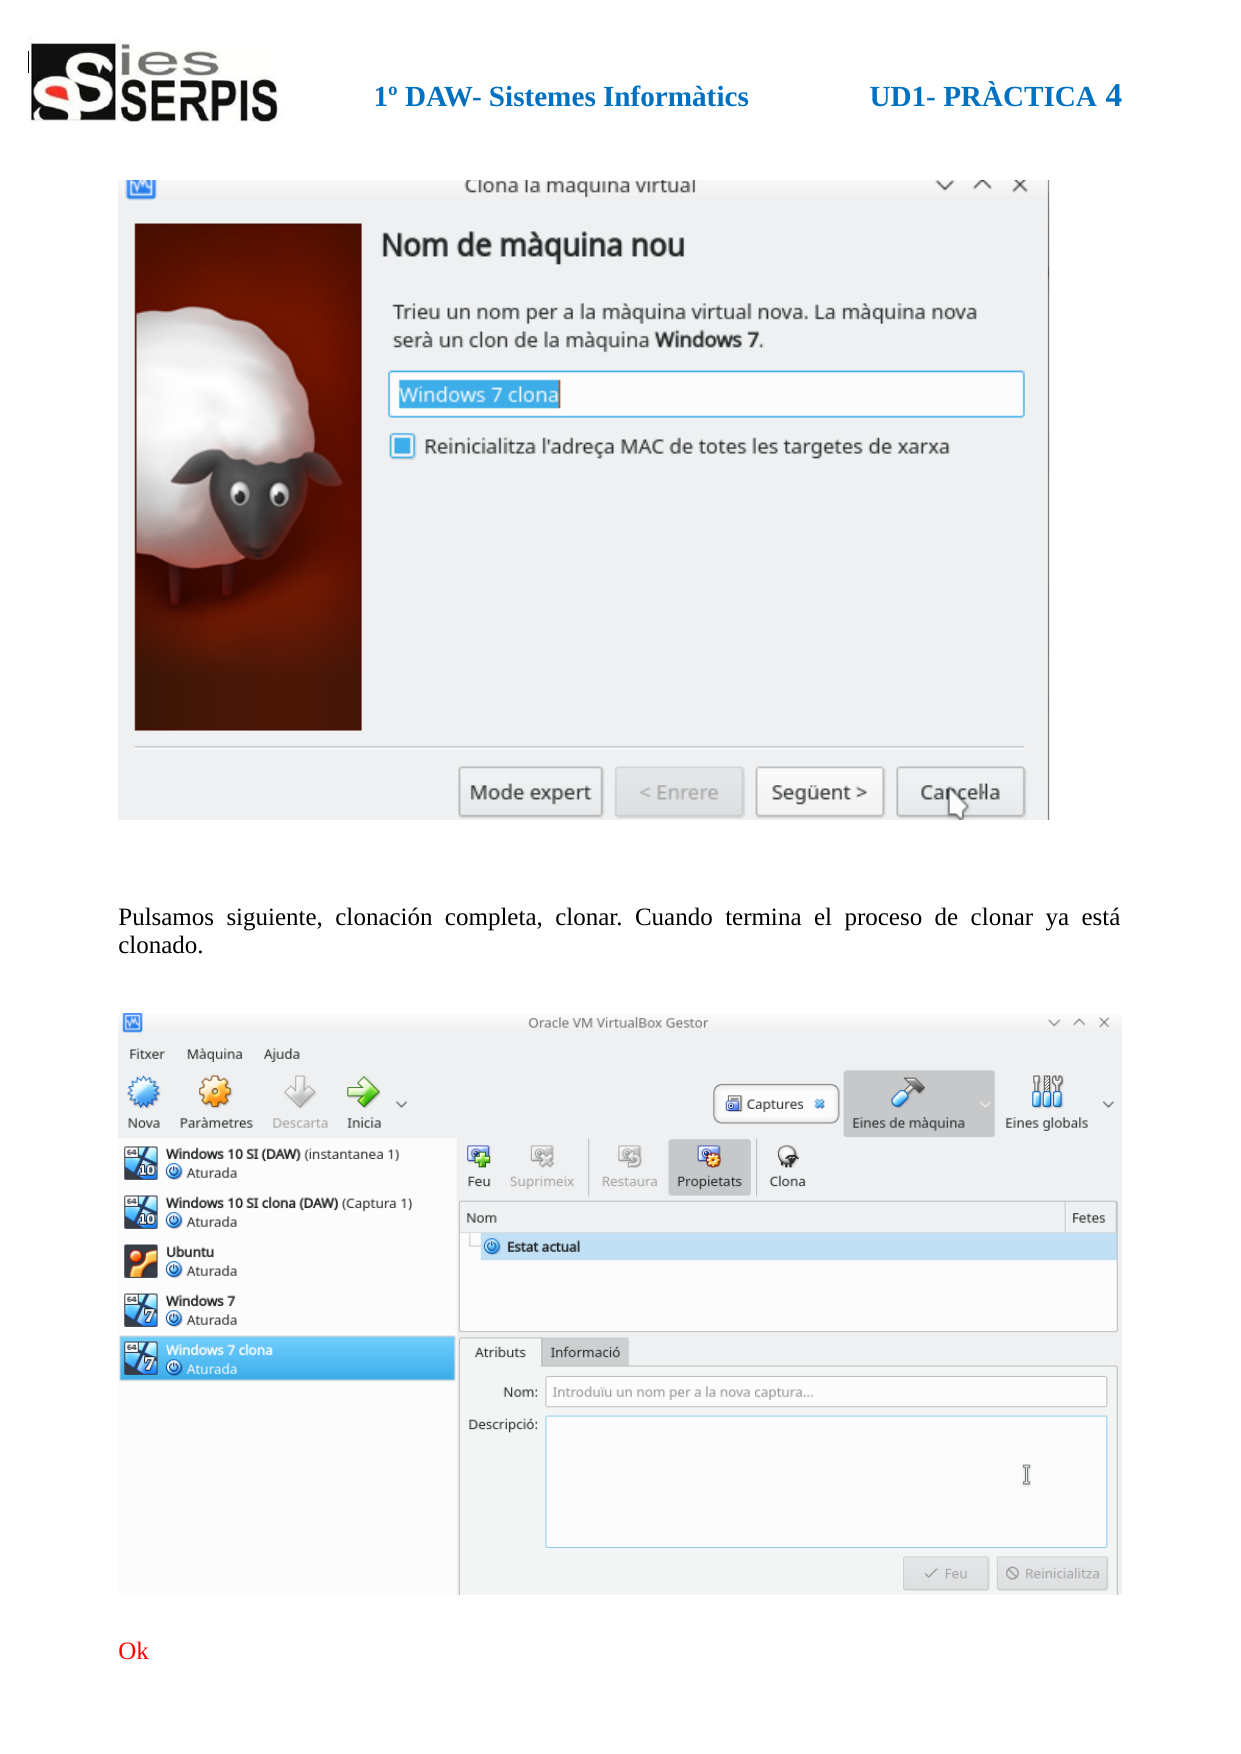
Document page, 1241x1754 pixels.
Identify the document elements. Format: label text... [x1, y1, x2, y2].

text Pulsamos siguiente, clonación completa, clonar. Cuando termina el proceso de clonar ya está clonado. [118, 902, 1122, 959]
text Ok [118, 1636, 1122, 1665]
